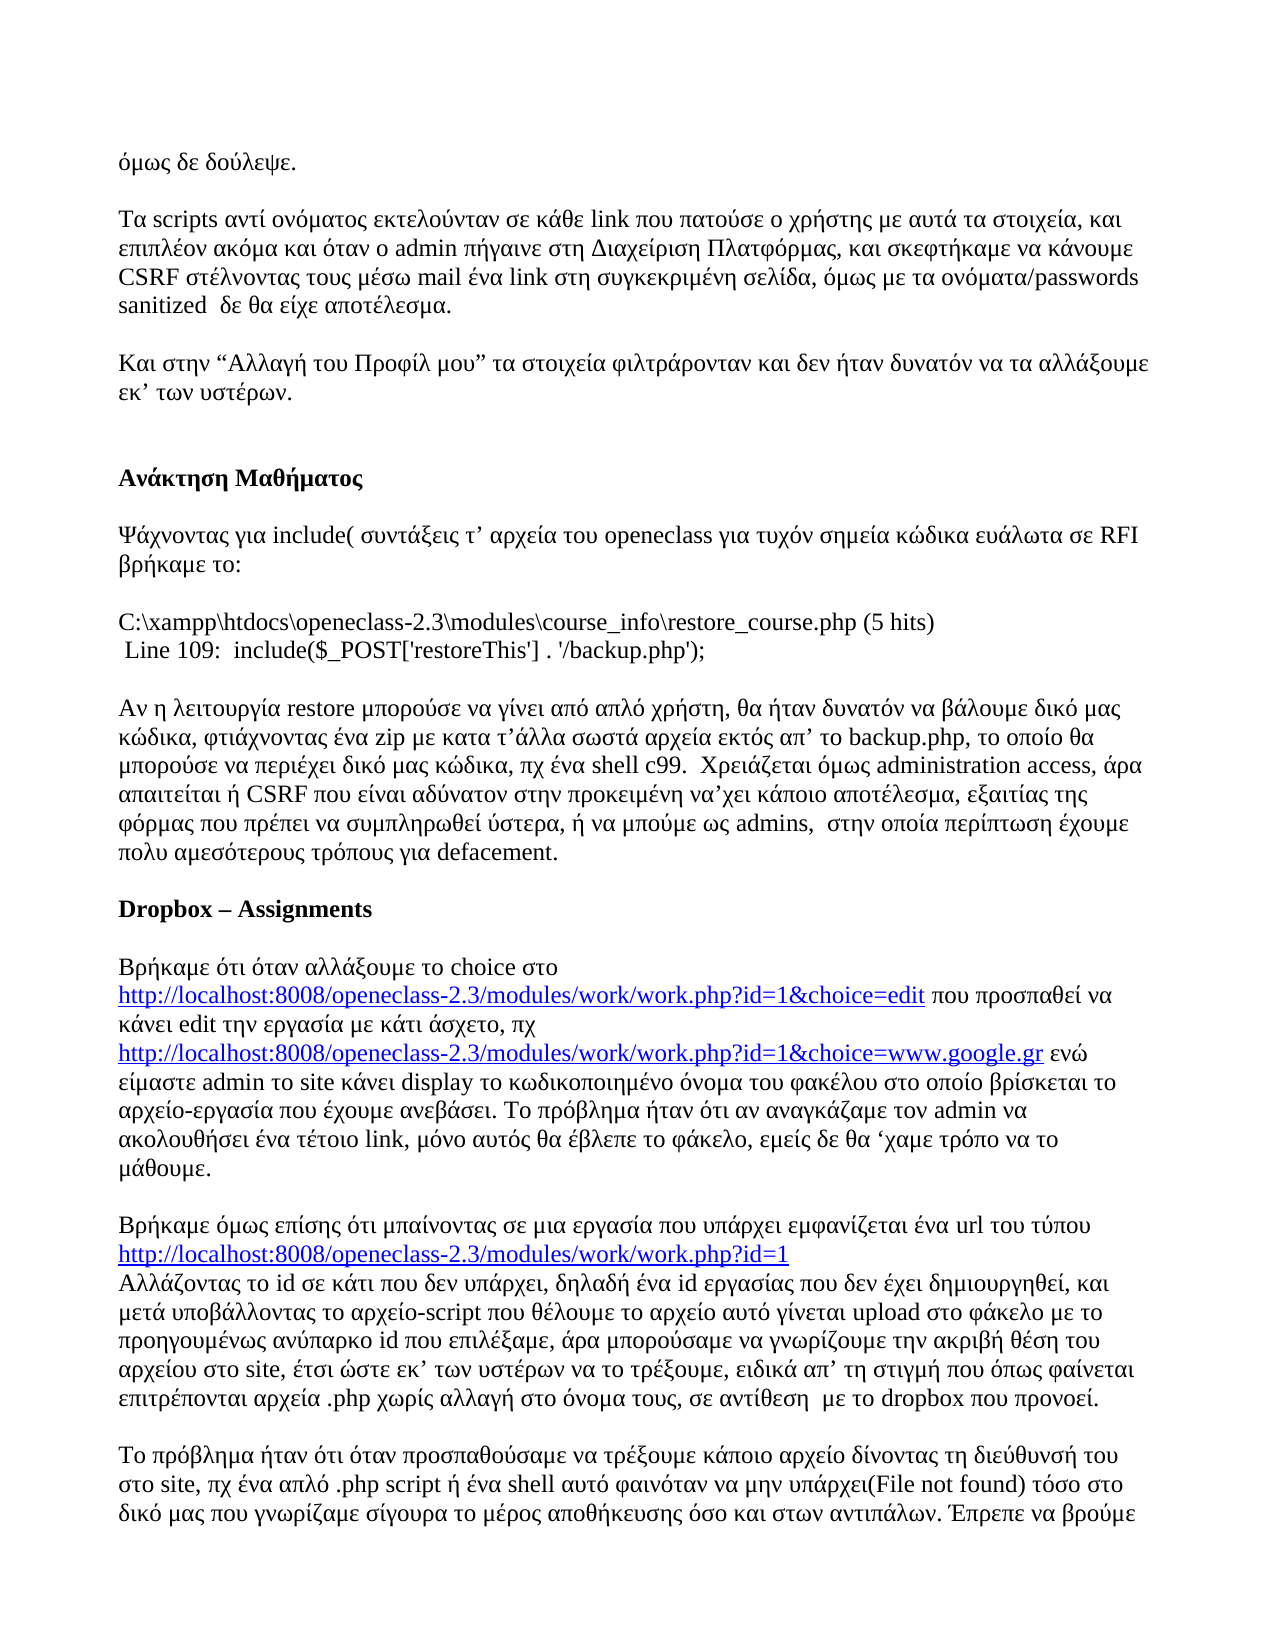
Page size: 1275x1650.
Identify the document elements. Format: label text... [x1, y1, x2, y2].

text Αν η λειτουργία restore μπορούσε να γίνει από απλό χρήστη, θα ήταν δυνατόν να βάλουμε δικό μας κώδικα, φτιάχνοντας ένα zip με κατα τ’άλλα σωστά αρχεία εκτός απ’ το backup.php, το οποίο θα μπορούσε να περιέχει δικό μας κώδικα, πχ ένα shell c99. Χρειάζεται όμως administration access, άρα απαιτείται ή CSRF που είναι αδύνατον στην προκειμένη να’χει κάποιο αποτέλεσμα, εξαιτίας της φόρμας που πρέπει να συμπληρωθεί ύστερα, ή να μπούμε ως admins, στην οποία περίπτωση έχουμε πολυ αμεσότερους τρόπους για defacement. [118, 693, 1157, 866]
text Line 109: include($_POST['restoreThis'] . '/backup.php'); [118, 636, 1157, 664]
text http://localhost:8008/openeclass-2.3/modules/work/work.php?id=1 [118, 1239, 1157, 1268]
text Το πρόβλημα ήταν ότι όταν προσπαθούσαμε να τρέξουμε κάποιο αρχείο δίνοντας τη διεύθυνσή του στο site, πχ ένα απλό .php script ή ένα shell αυτό φαινόταν να μην υπάρχει(File not found) τόσο στο δικό μας που γνωρίζαμε σίγουρα το μέρος αποθήκευσης όσο και στων αντιπάλων. Έπρεπε να βρούμε [118, 1441, 1157, 1527]
text Βρήκαμε ότι όταν αλλάξουμε το choice στο http://localhost:8008/openeclass-2.3/modules/work/work.php?id=1&choice=edit που προσπαθεί να κάνει edit την εργασία με κάτι άσχετο, πχ http://localhost:8008/openeclass-2.3/modules/work/work.php?id=1&choice=www.google.gr ενώ είμαστε admin το site κάνει display το κωδικοποιημένο όνομα του φακέλου στο οποίο βρίσκεται το αρχείο-εργασία που έχουμε ανεβάσει. Το πρόβλημα ήταν ότι αν αναγκάζαμε τον admin να ακολουθήσει ένα τέτοιο link, μόνο αυτός θα έβλεπε το φάκελο, εμείς δε θα ‘χαμε τρόπο να το μάθουμε. [118, 952, 1157, 1182]
text Τα scripts αντί ονόματος εκτελούνταν σε κάθε link που πατούσε ο χρήστης με αυτά τα στοιχεία, και επιπλέον ακόμα και όταν ο admin πήγαινε στη Διαχείριση Πλατφόρμας, και σκεφτήκαμε να κάνουμε CSRF στέλνοντας τους μέσω mail ένα link στη συγκεκριμένη σελίδα, όμως με τα ονόματα/passwords sanitized δε θα είχε αποτέλεσμα. [118, 204, 1157, 319]
text Dropbox – Assignments [118, 894, 1157, 923]
text Και στην “Αλλαγή του Προφίλ μου” τα στοιχεία φιλτράρονταν και δεν ήταν δυνατόν να τα αλλάξουμε εκ’ των υστέρων. [118, 348, 1157, 406]
text Βρήκαμε όμως επίσης ότι μπαίνοντας σε μια εργασία που υπάρχει εμφανίζεται ένα url του τύπου [118, 1211, 1157, 1239]
text Ψάχνοντας για include( συντάξεις τ’ αρχεία του openeclass για τυχόν σημεία κώδικα ευάλωτα σε RFI βρήκαμε το: [118, 521, 1157, 578]
text όμως δε δούλεψε. [118, 147, 1157, 176]
text C:\xampp\htdocs\openeclass-2.3\modules\course_info\restore_course.php (5 hits) [118, 607, 1157, 636]
text Ανάκτηση Μαθήματος [118, 463, 1157, 492]
text Αλλάζοντας το id σε κάτι που δεν υπάρχει, δηλαδή ένα id εργασίας που δεν έχει δημιουργηθεί, και μετά υποβάλλοντας το αρχείο-script που θέλουμε το αρχείο αυτό γίνεται upload στο φάκελο με το προηγουμένως ανύπαρκο id που επιλέξαμε, άρα μπορούσαμε να γνωρίζουμε την ακριβή θέση του αρχείου στο site, έτσι ώστε εκ’ των υστέρων να το τρέξουμε, ειδικά απ’ τη στιγμή που όπως φαίνεται επιτρέπονται αρχεία .php χωρίς αλλαγή στο όνομα τους, σε αντίθεση με το dropbox που προνοεί. [118, 1268, 1157, 1412]
